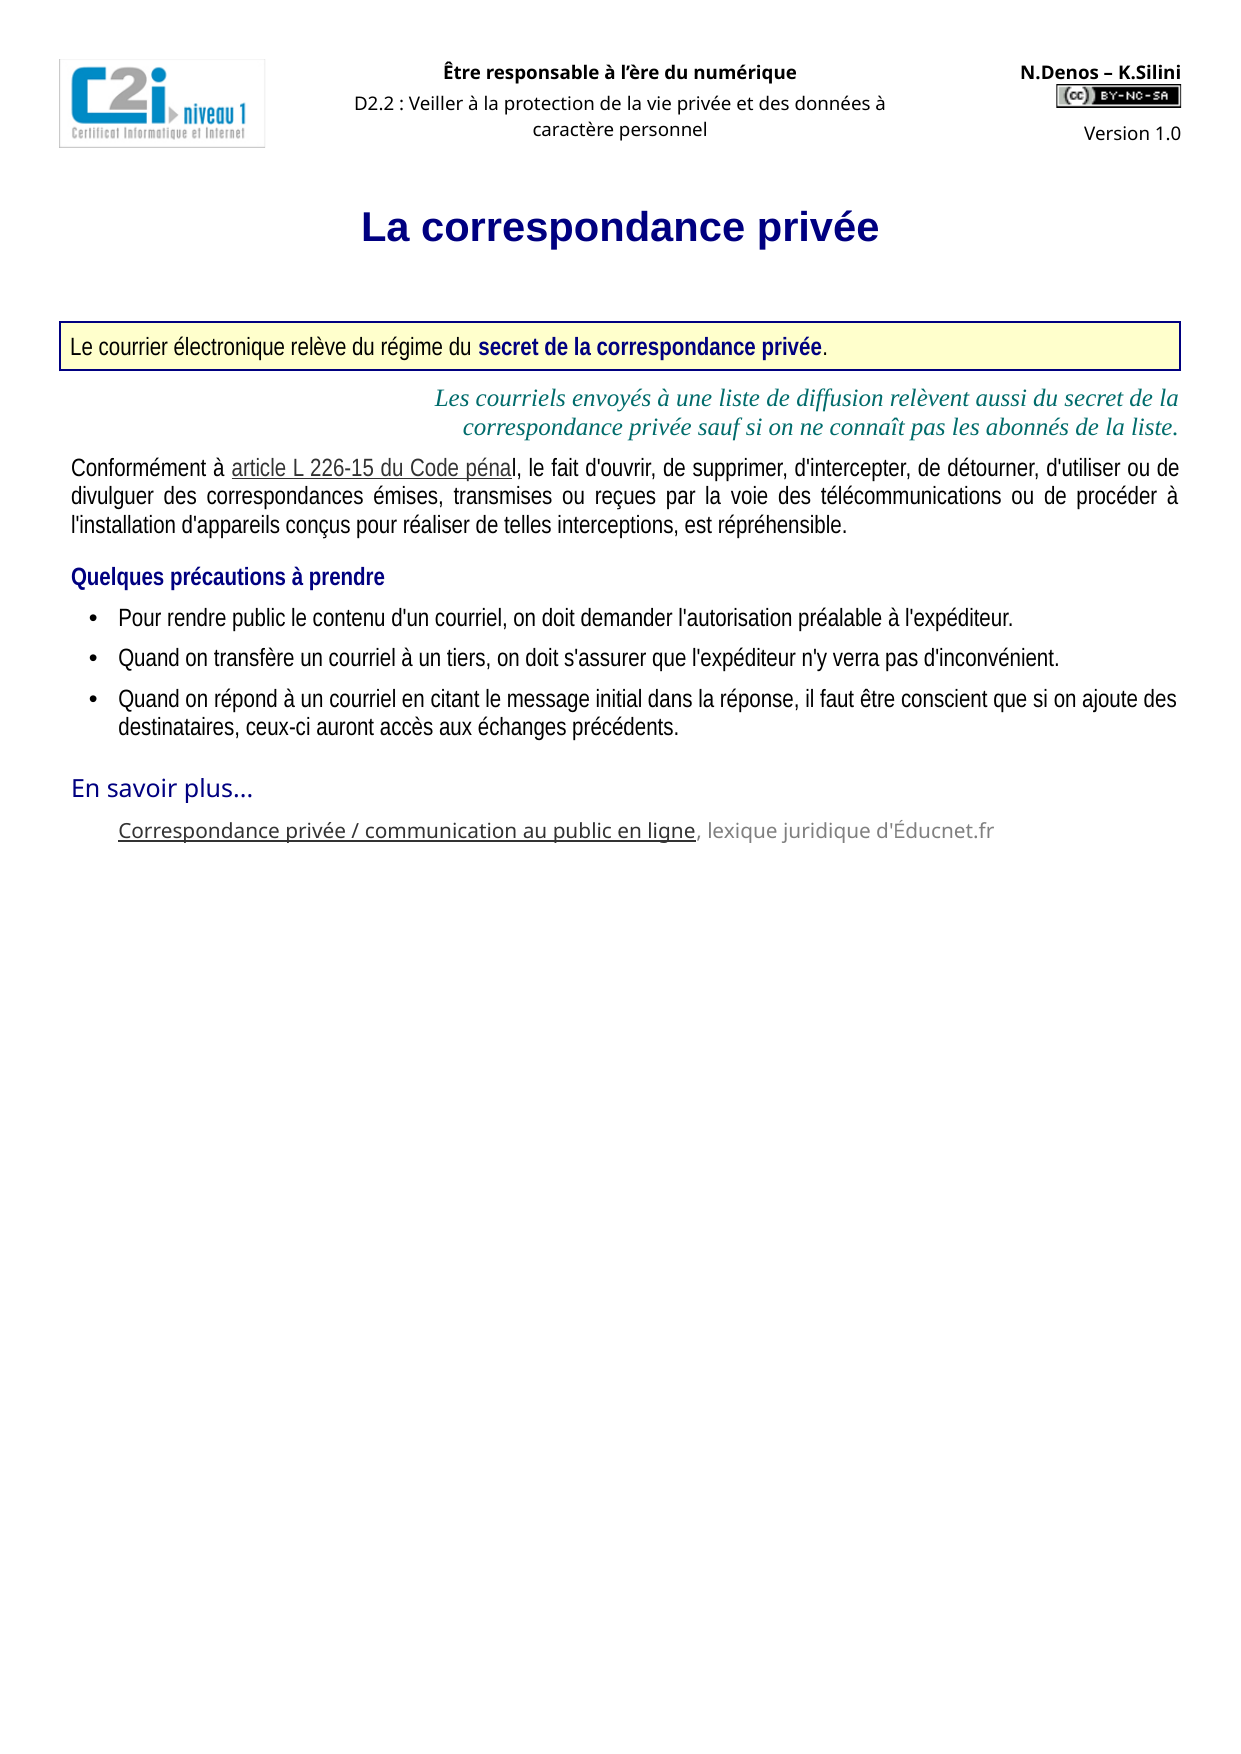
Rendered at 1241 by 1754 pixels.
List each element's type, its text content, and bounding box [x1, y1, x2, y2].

text En savoir plus... [71, 770, 1181, 804]
list Quand on répond à un courriel en citant le message initial dans la réponse, il faut être conscient que si on ajoute des destinataires, ceux-ci auront accès aux échanges précédents. [88, 683, 1181, 741]
text Correspondance privée / communication au public en ligne, lexique juridique d'Éducnet.fr [118, 816, 1181, 845]
list Quand on transfère un courriel à un tiers, on doit s'assurer que l'expéditeur n'y verra pas d'inconvénient. [88, 643, 1181, 672]
text Les courriels envoyés à une liste de diffusion relèvent aussi du secret de la correspondance privée sauf si on ne connaît pas les abonnés de la liste. [295, 383, 1181, 441]
picture [1056, 84, 1182, 108]
subtitle La correspondance privée [59, 202, 1181, 250]
text Quelques précautions à prendre [71, 562, 1181, 591]
picture [59, 59, 266, 148]
text Le courrier électronique relève du régime du secret de la correspondance privée. [61, 323, 1179, 369]
list Pour rendre public le contenu d'un courriel, on doit demander l'autorisation préalable à l'expéditeur. [88, 602, 1181, 631]
text Conformément à article L 226-15 du Code pénal, le fait d'ouvrir, de supprimer, d'intercepter, de détourner, d'utiliser ou de divulguer des correspondances émises, transmises ou reçues par la voie des télécommunications ou de procéder à l'installation d'appareils conçus pour réaliser de telles interceptions, est répréhensible. [71, 452, 1181, 538]
